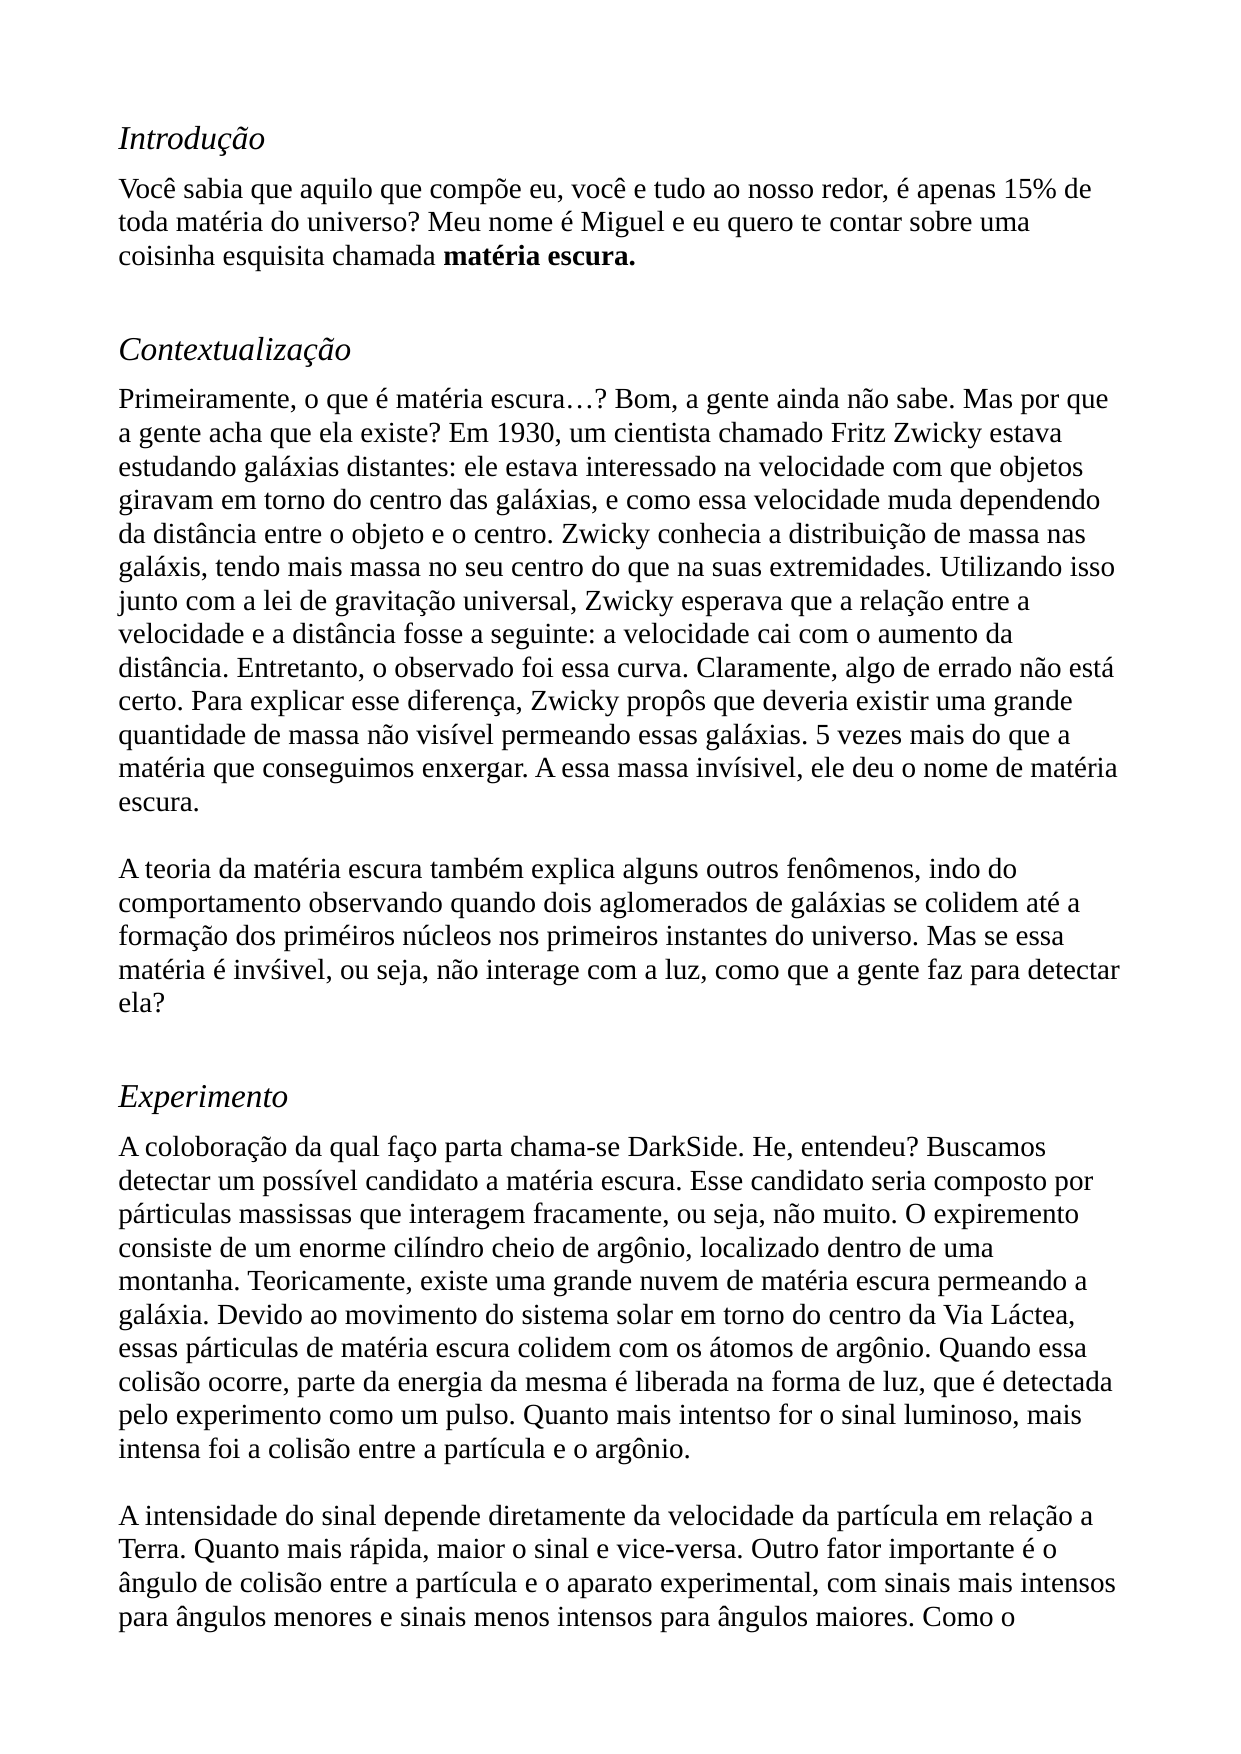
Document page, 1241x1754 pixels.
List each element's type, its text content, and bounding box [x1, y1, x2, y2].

text Você sabia que aquilo que compõe eu, você e tudo ao nosso redor, é apenas 15% de toda matéria do universo? Meu nome é Miguel e eu quero te contar sobre uma coisinha esquisita chamada matéria escura. [118, 171, 1122, 271]
text Contextualização [118, 329, 1122, 367]
text A intensidade do sinal depende diretamente da velocidade da partícula em relação a Terra. Quanto mais rápida, maior o sinal e vice-versa. Outro fator importante é o ângulo de colisão entre a partícula e o aparato experimental, com sinais mais intensos para ângulos menores e sinais menos intensos para ângulos maiores. Como o [118, 1498, 1122, 1632]
text Primeiramente, o que é matéria escura…? Bom, a gente ainda não sabe. Mas por que a gente acha que ela existe? Em 1930, um cientista chamado Fritz Zwicky estava estudando galáxias distantes: ele estava interessado na velocidade com que objetos giravam em torno do centro das galáxias, e como essa velocidade muda dependendo da distância entre o objeto e o centro. Zwicky conhecia a distribuição de massa nas galáxis, tendo mais massa no seu centro do que na suas extremidades. Utilizando isso junto com a lei de gravitação universal, Zwicky esperava que a relação entre a velocidade e a distância fosse a seguinte: a velocidade cai com o aumento da distância. Entretanto, o observado foi essa curva. Claramente, algo de errado não está certo. Para explicar esse diferença, Zwicky propôs que deveria existir uma grande quantidade de massa não visível permeando essas galáxias. 5 vezes mais do que a matéria que conseguimos enxergar. A essa massa invísivel, ele deu o nome de matéria escura. [118, 382, 1122, 818]
text Introdução [118, 118, 1122, 156]
text A coloboração da qual faço parta chama-se DarkSide. He, entendeu? Buscamos detectar um possível candidato a matéria escura. Esse candidato seria composto por párticulas massissas que interagem fracamente, ou seja, não muito. O expiremento consiste de um enorme cilíndro cheio de argônio, localizado dentro de uma montanha. Teoricamente, existe uma grande nuvem de matéria escura permeando a galáxia. Devido ao movimento do sistema solar em torno do centro da Via Láctea, essas párticulas de matéria escura colidem com os átomos de argônio. Quando essa colisão ocorre, parte da energia da mesma é liberada na forma de luz, que é detectada pelo experimento como um pulso. Quanto mais intentso for o sinal luminoso, mais intensa foi a colisão entre a partícula e o argônio. [118, 1129, 1122, 1464]
text Experimento [118, 1076, 1122, 1115]
text A teoria da matéria escura também explica alguns outros fenômenos, indo do comportamento observando quando dois aglomerados de galáxias se colidem até a formação dos priméiros núcleos nos primeiros instantes do universo. Mas se essa matéria é invśivel, ou seja, não interage com a luz, como que a gente faz para detectar ela? [118, 851, 1122, 1019]
